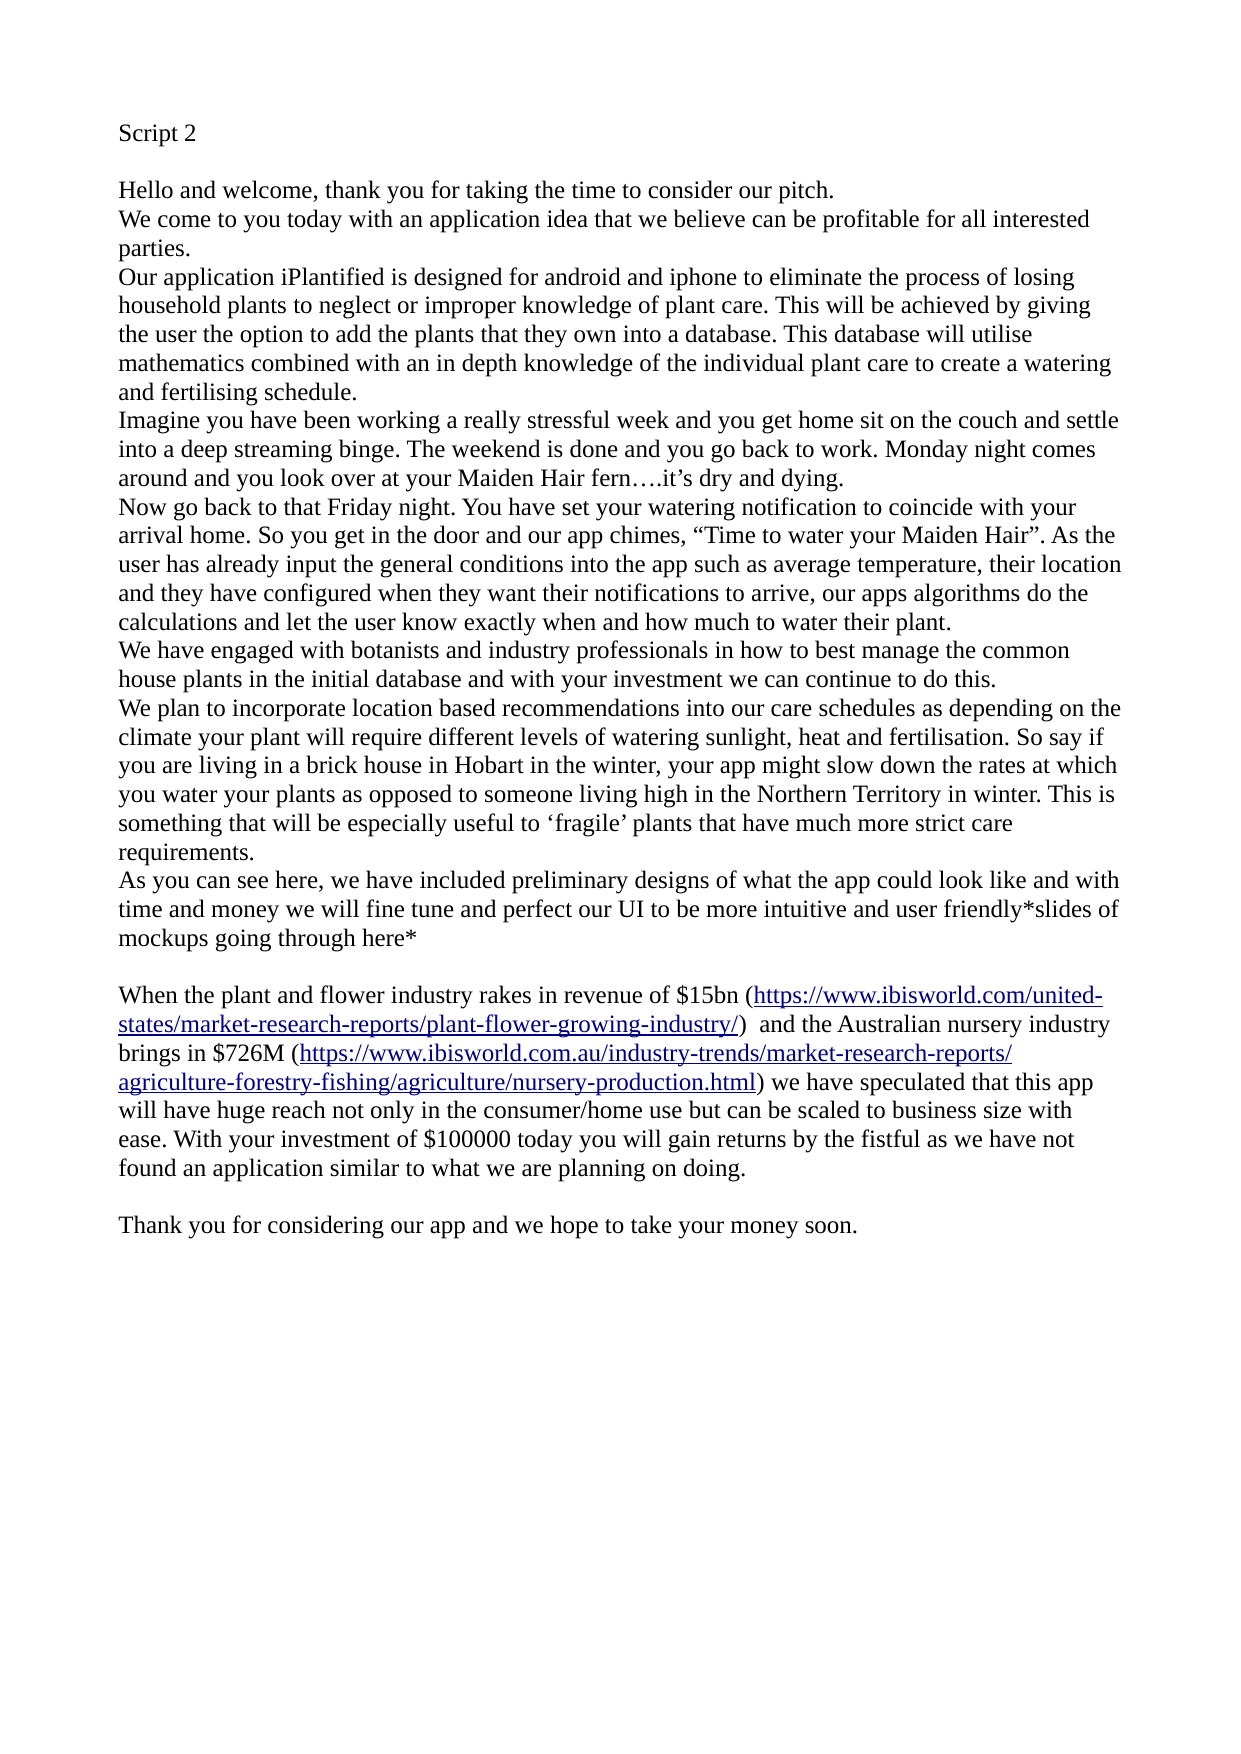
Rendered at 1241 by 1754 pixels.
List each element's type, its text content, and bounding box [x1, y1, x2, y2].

text As you can see here, we have included preliminary designs of what the app could look like and with time and money we will fine tune and perfect our UI to be more intuitive and user friendly*slides of mockups going through here* [118, 866, 1122, 952]
text Our application iPlantified is designed for android and iphone to eliminate the process of losing household plants to neglect or improper knowledge of plant care. This will be achieved by giving the user the option to add the plants that they own into a database. This database will utilise mathematics combined with an in depth knowledge of the individual plant care to create a watering and fertilising schedule. [118, 262, 1122, 406]
text When the plant and flower industry rakes in revenue of $15bn (https://www.ibisworld.com/united-states/market-research-reports/plant-flower-growing-industry/) and the Australian nursery industry brings in $726M (https://www.ibisworld.com.au/industry-trends/market-research-reports/agriculture-forestry-fishing/agriculture/nursery-production.html) we have speculated that this app will have huge reach not only in the consumer/home use but can be scaled to business size with ease. With your investment of $100000 today you will gain returns by the fistful as we have not found an application similar to what we are planning on doing. [118, 981, 1122, 1182]
text Now go back to that Friday night. You have set your watering notification to coincide with your arrival home. So you get in the door and our app chimes, “Time to water your Maiden Hair”. As the user has already input the general conditions into the app such as average temperature, their location and they have configured when they want their notifications to arrive, our apps algorithms do the calculations and let the user know exactly when and how much to water their plant. We have engaged with botanists and industry professionals in how to best manage the common house plants in the initial database and with your investment we can continue to do this. [118, 492, 1122, 693]
text Script 2 [118, 118, 1122, 147]
text We plan to incorporate location based recommendations into our care schedules as depending on the climate your plant will require different levels of watering sunlight, heat and fertilisation. So say if you are living in a brick house in Hobart in the winter, your app might slow down the rates at which you water your plants as opposed to someone living high in the Northern Territory in winter. This is something that will be especially useful to ‘fragile’ plants that have much more strict care requirements. [118, 693, 1122, 866]
text Hello and welcome, thank you for taking the time to consider our pitch. [118, 176, 1122, 204]
text Imagine you have been working a really stressful week and you get home sit on the couch and settle into a deep streaming binge. The weekend is done and you go back to work. Monday night comes around and you look over at your Maiden Hair fern….it’s dry and dying. [118, 406, 1122, 492]
text We come to you today with an application idea that we believe can be profitable for all interested parties. [118, 204, 1122, 262]
text Thank you for considering our app and we hope to take your money soon. [118, 1211, 1122, 1239]
